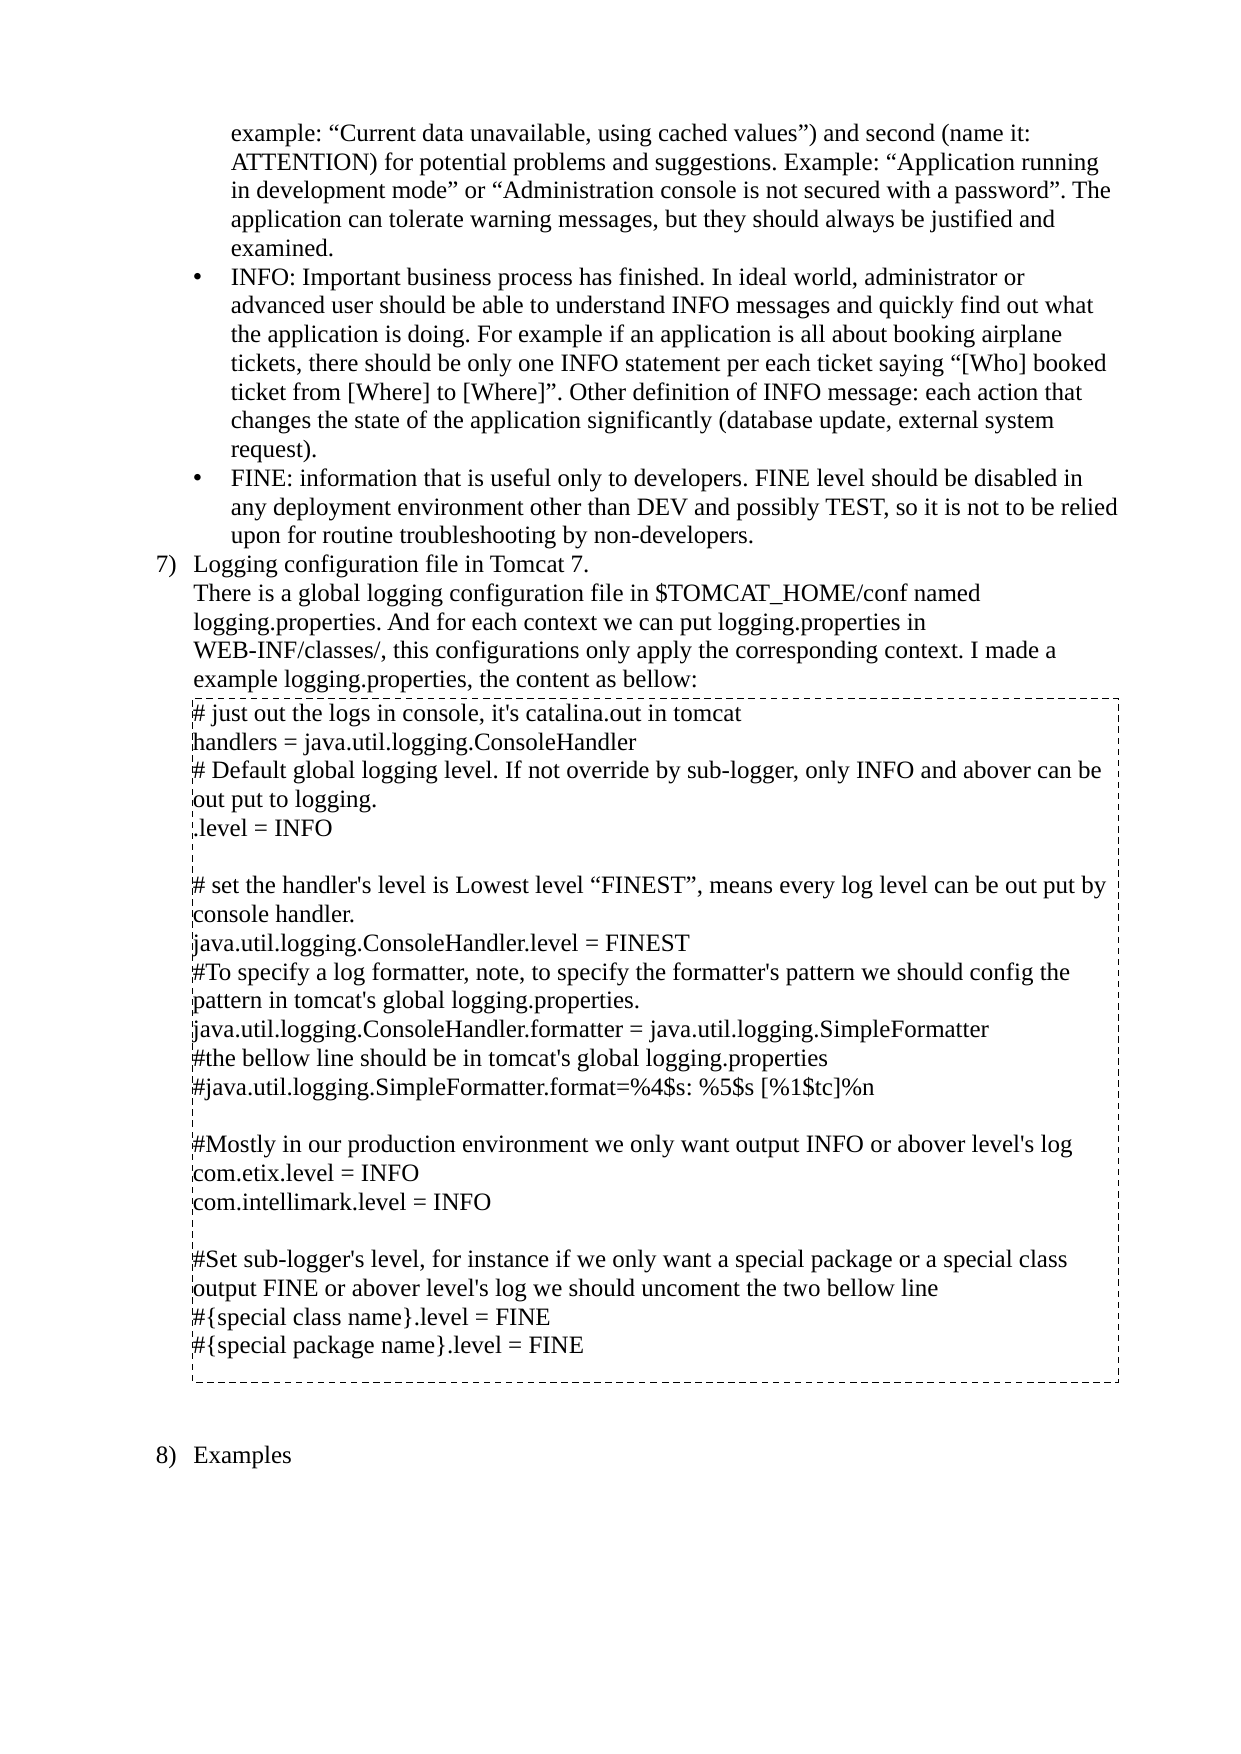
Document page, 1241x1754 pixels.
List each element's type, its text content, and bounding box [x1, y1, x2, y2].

list example: “Current data unavailable, using cached values”) and second (name it: ATTENTION) for potential problems and suggestions. Example: “Application running in development mode” or “Administration console is not secured with a password”. The application can tolerate warning messages, but they should always be justified and examined. [193, 118, 1122, 262]
list Examples [156, 1441, 1122, 1469]
list FINE: information that is useful only to developers. FINE level should be disabled in any deployment environment other than DEV and possibly TEST, so it is not to be relied upon for routine troubleshooting by non-developers. [193, 463, 1122, 549]
list There is a global logging configuration file in $TOMCAT_HOME/conf named logging.properties. And for each context we can put logging.properties in WEB-INF/classes/, this configurations only apply the corresponding context. I made a example logging.properties, the content as bellow: [156, 578, 1122, 693]
list INFO: Important business process has finished. In ideal world, administrator or advanced user should be able to understand INFO messages and quickly find out what the application is doing. For example if an application is all about booking airplane tickets, there should be only one INFO statement per each ticket saying “[Who] booked ticket from [Where] to [Where]”. Other definition of INFO message: each action that changes the state of the application significantly (database update, external system request). [193, 262, 1122, 463]
list Logging configuration file in Tomcat 7. [156, 549, 1122, 578]
